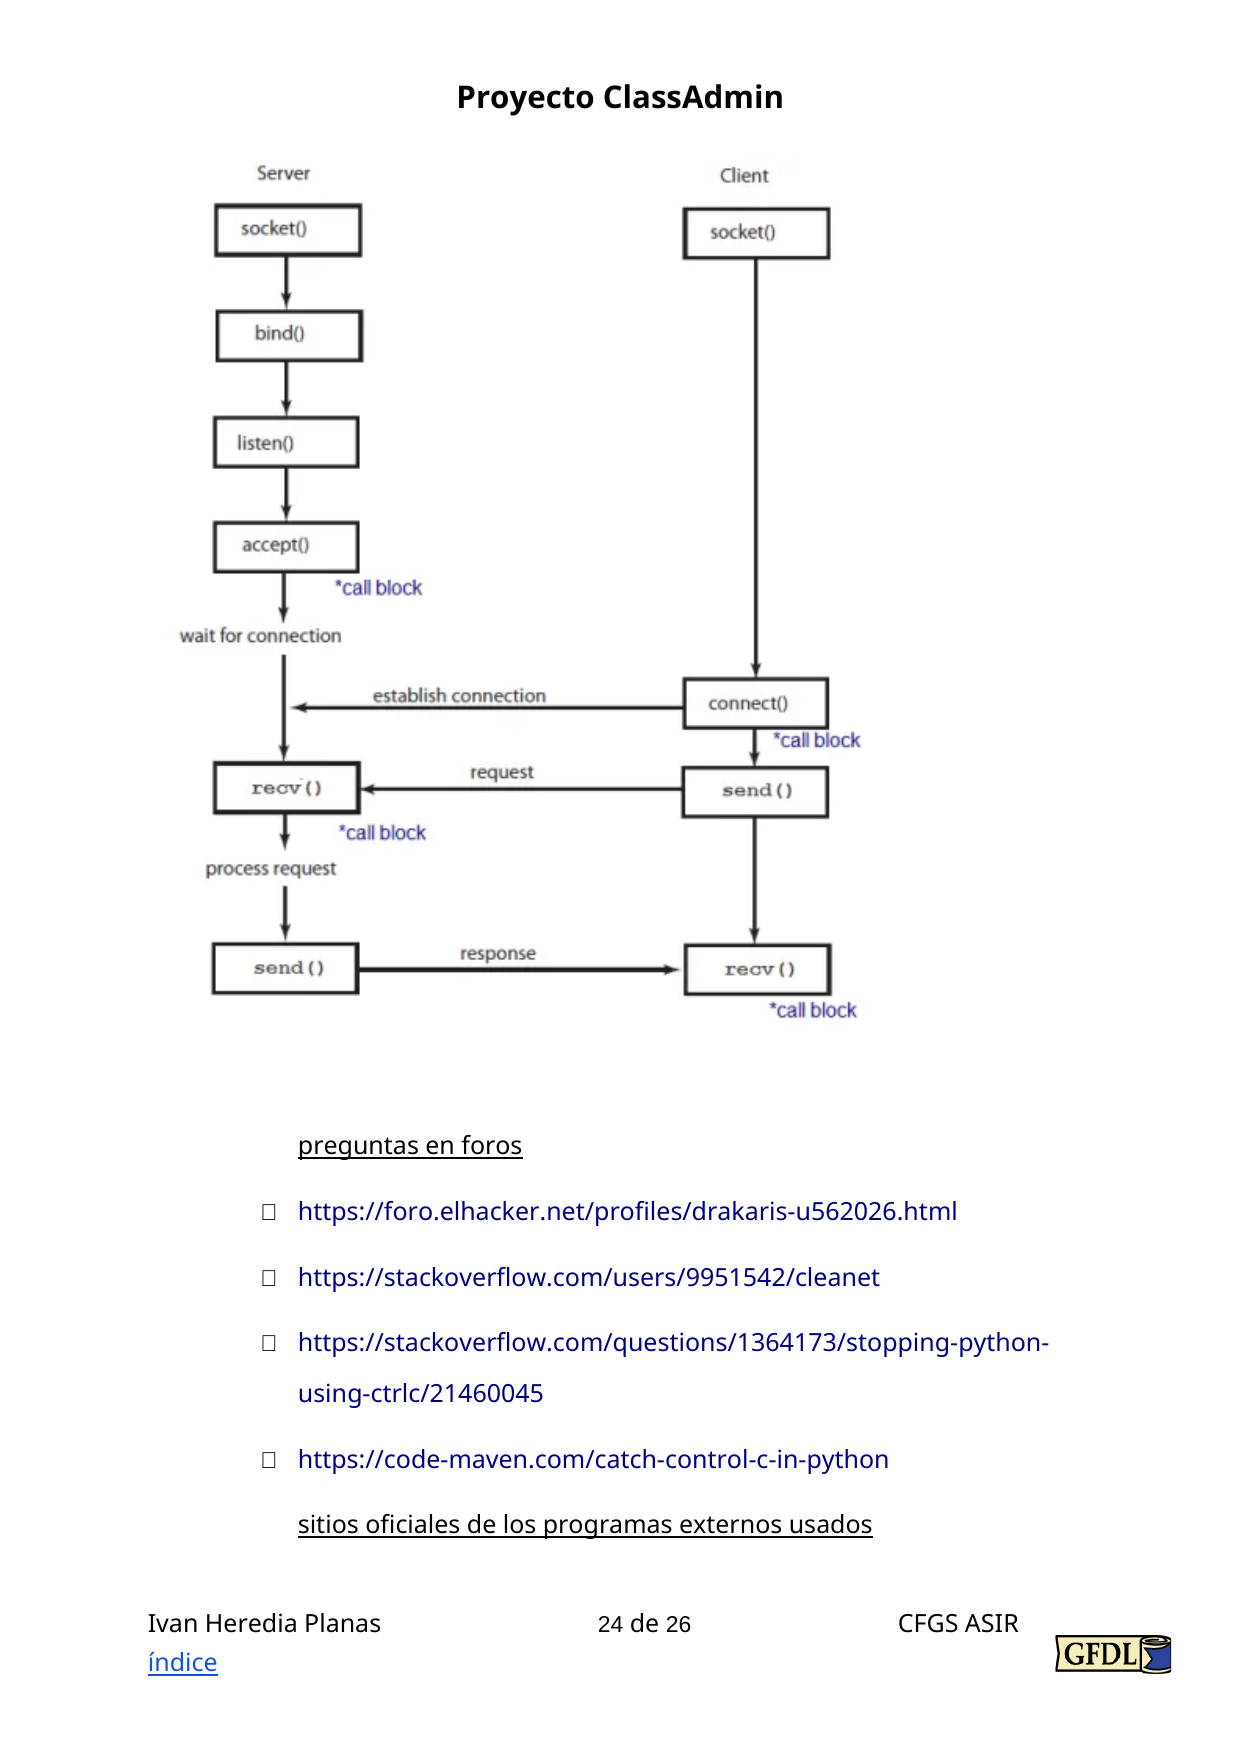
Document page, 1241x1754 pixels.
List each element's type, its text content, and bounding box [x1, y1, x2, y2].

list https://foro.elhacker.net/profiles/drakaris-u562026.html [260, 1194, 1093, 1228]
list https://code-maven.com/catch-control-c-in-python [260, 1442, 1093, 1476]
picture [1055, 1635, 1172, 1674]
list https://stackoverflow.com/questions/1364173/stopping-python-using-ctrlc/21460045 [260, 1325, 1093, 1410]
text sitios oficiales de los programas externos usados [298, 1507, 1093, 1541]
text preguntas en foros [298, 1128, 1093, 1162]
list https://stackoverflow.com/users/9951542/cleanet [260, 1259, 1093, 1293]
picture [147, 150, 867, 1046]
